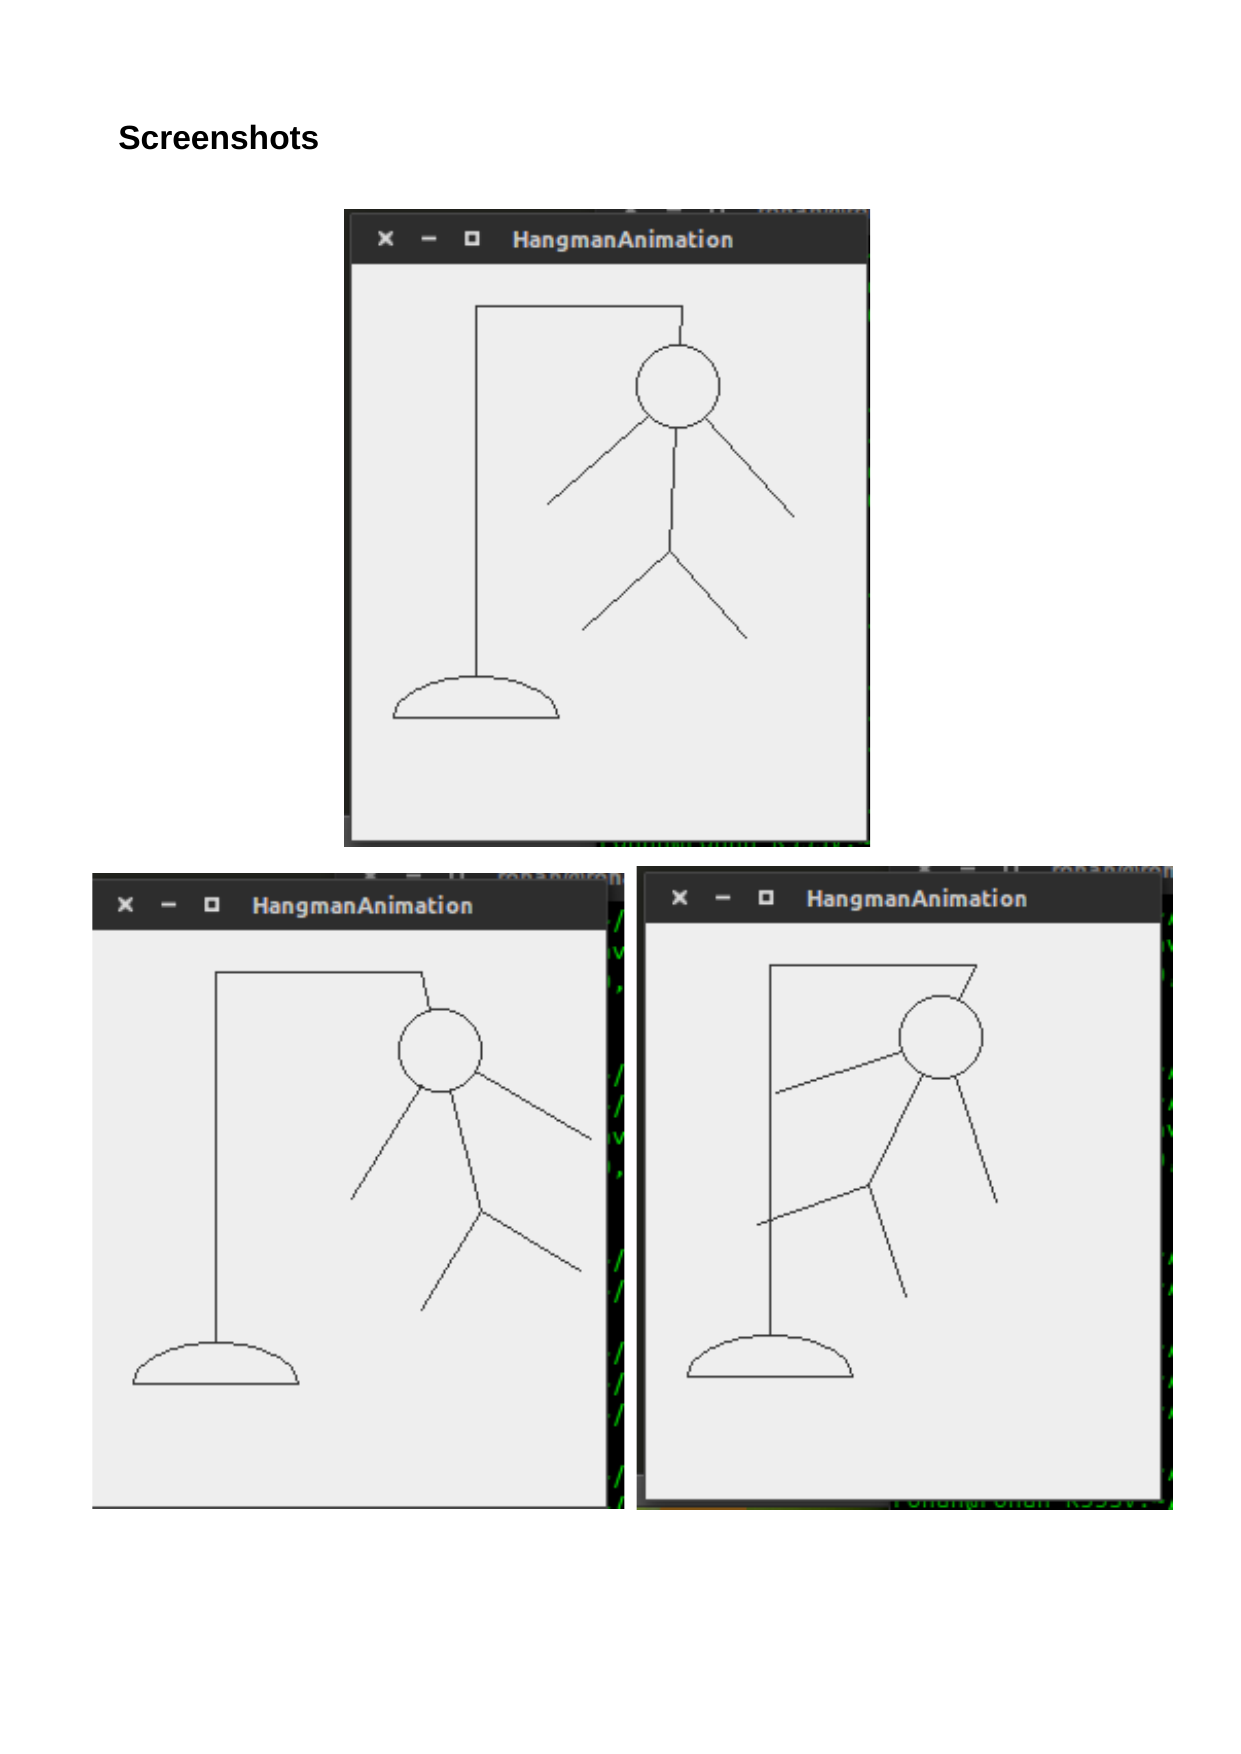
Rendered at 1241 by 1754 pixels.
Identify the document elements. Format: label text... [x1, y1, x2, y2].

picture [344, 209, 871, 847]
picture [636, 866, 1173, 1510]
picture [92, 873, 625, 1509]
subtitle Screenshots [118, 118, 1122, 157]
